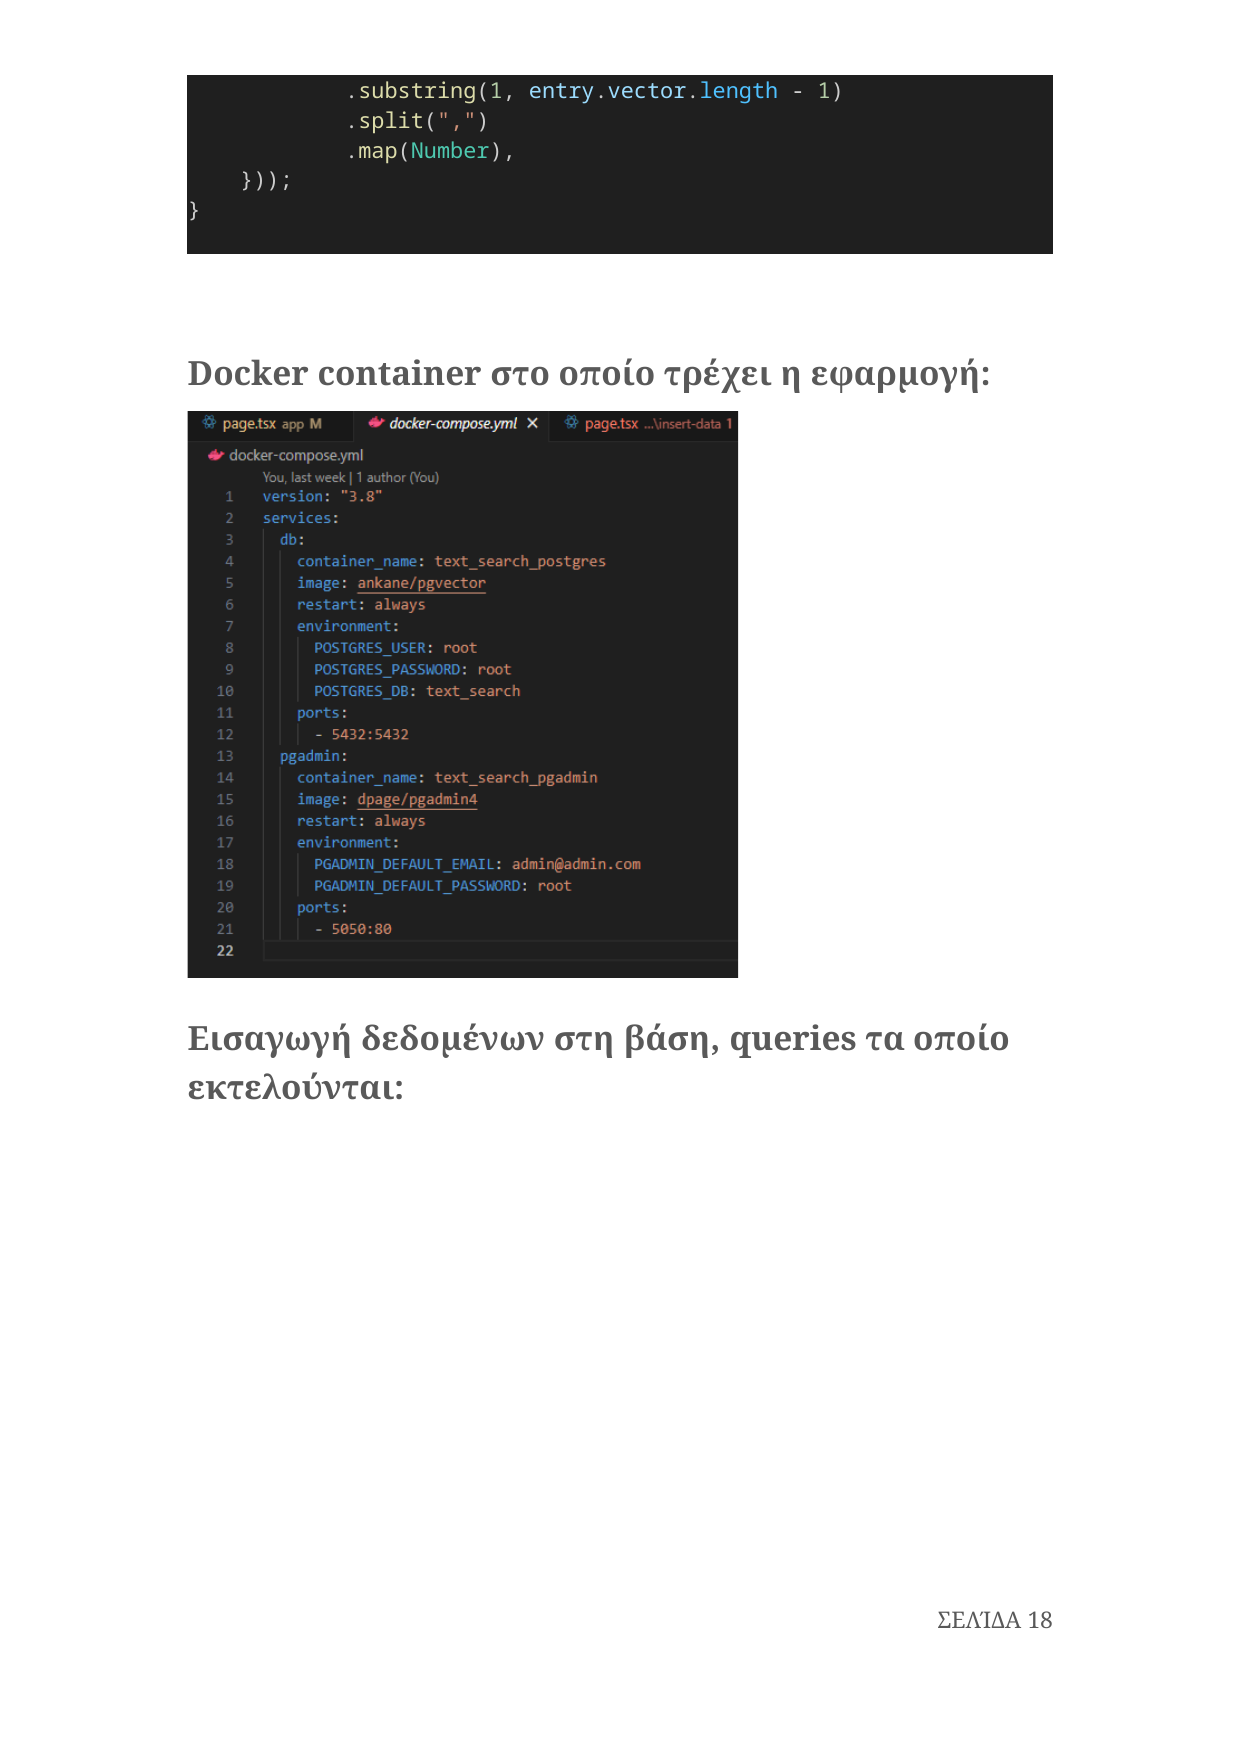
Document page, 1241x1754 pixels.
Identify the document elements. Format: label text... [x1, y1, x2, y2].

text .substring(1, entry.vector.length - 1) [187, 75, 1053, 105]
text .map(Number), [187, 134, 1053, 164]
text } [187, 194, 1053, 224]
text Docker container στο οποίο τρέχει η εφαρμογή: [187, 349, 1053, 978]
text .split(",") [187, 105, 1053, 134]
text Εισαγωγή δεδομένων στη βάση, queries τα οποίο εκτελούνται: [187, 1014, 1053, 1109]
text })); [187, 164, 1053, 194]
